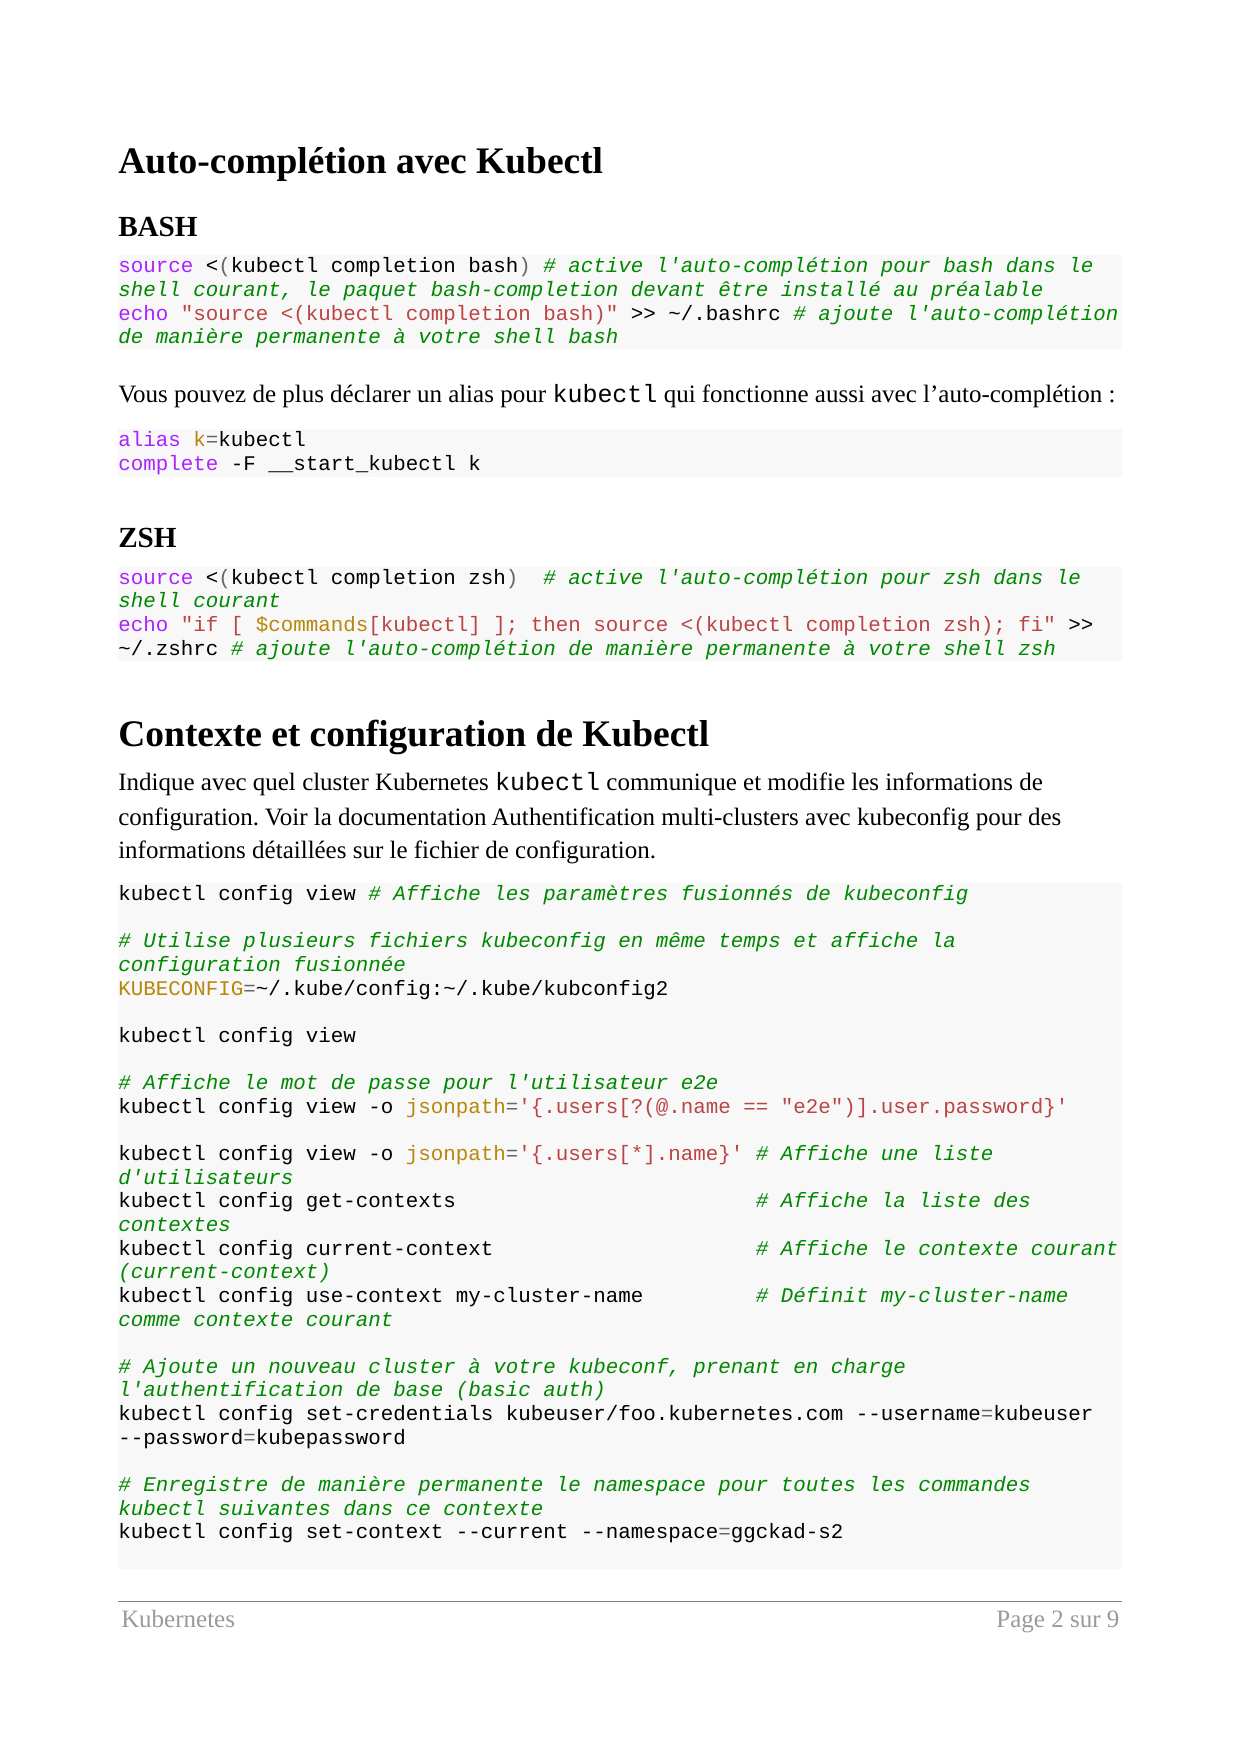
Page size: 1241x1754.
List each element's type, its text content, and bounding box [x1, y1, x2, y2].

text source <(kubectl completion zsh) # active l'auto-complétion pour zsh dans le shell courant [118, 567, 1122, 614]
subtitle Auto-complétion avec Kubectl [118, 139, 1122, 182]
text # Ajoute un nouveau cluster à votre kubeconf, prenant en charge l'authentification de base (basic auth) [118, 1356, 1122, 1403]
subtitle ZSH [118, 521, 1122, 554]
text Indique avec quel cluster Kubernetes kubectl communique et modifie les informations de configuration. Voir la documentation Authentification multi-clusters avec kubeconfig pour des informations détaillées sur le fichier de configuration. [118, 767, 1122, 864]
text kubectl config set-context --current --namespace=ggckad-s2 [118, 1521, 1122, 1545]
text kubectl config view # Affiche les paramètres fusionnés de kubeconfig [118, 883, 1122, 907]
text kubectl config get-contexts # Affiche la liste des contextes [118, 1190, 1122, 1238]
text # Affiche le mot de passe pour l'utilisateur e2e [118, 1072, 1122, 1096]
text kubectl config current-context # Affiche le contexte courant (current-context) [118, 1238, 1122, 1285]
text kubectl config use-context my-cluster-name # Définit my-cluster-name comme contexte courant [118, 1285, 1122, 1332]
text kubectl config view [118, 1025, 1122, 1048]
text source <(kubectl completion bash) # active l'auto-complétion pour bash dans le shell courant, le paquet bash-completion devant être installé au préalable [118, 255, 1122, 302]
text complete -F __start_kubectl k [118, 453, 1122, 477]
text Vous pouvez de plus déclarer un alias pour kubectl qui fonctionne aussi avec l’auto-complétion : [118, 379, 1122, 410]
text # Utilise plusieurs fichiers kubeconfig en même temps et affiche la configuration fusionnée [118, 930, 1122, 977]
subtitle BASH [118, 209, 1122, 243]
text echo "source <(kubectl completion bash)" >> ~/.bashrc # ajoute l'auto-complétion de manière permanente à votre shell bash [118, 302, 1122, 350]
text kubectl config view -o jsonpath='{.users[?(@.name == "e2e")].user.password}' [118, 1096, 1122, 1119]
subtitle Contexte et configuration de Kubectl [118, 712, 1122, 755]
text echo "if [ $commands[kubectl] ]; then source <(kubectl completion zsh); fi" >> ~/.zshrc # ajoute l'auto-complétion de manière permanente à votre shell zsh [118, 614, 1122, 661]
text # Enregistre de manière permanente le namespace pour toutes les commandes kubectl suivantes dans ce contexte [118, 1474, 1122, 1521]
text kubectl config view -o jsonpath='{.users[*].name}' # Affiche une liste d'utilisateurs [118, 1143, 1122, 1190]
text alias k=kubectl [118, 429, 1122, 453]
text kubectl config set-credentials kubeuser/foo.kubernetes.com --username=kubeuser --password=kubepassword [118, 1403, 1122, 1450]
text KUBECONFIG=~/.kube/config:~/.kube/kubconfig2 [118, 977, 1122, 1001]
